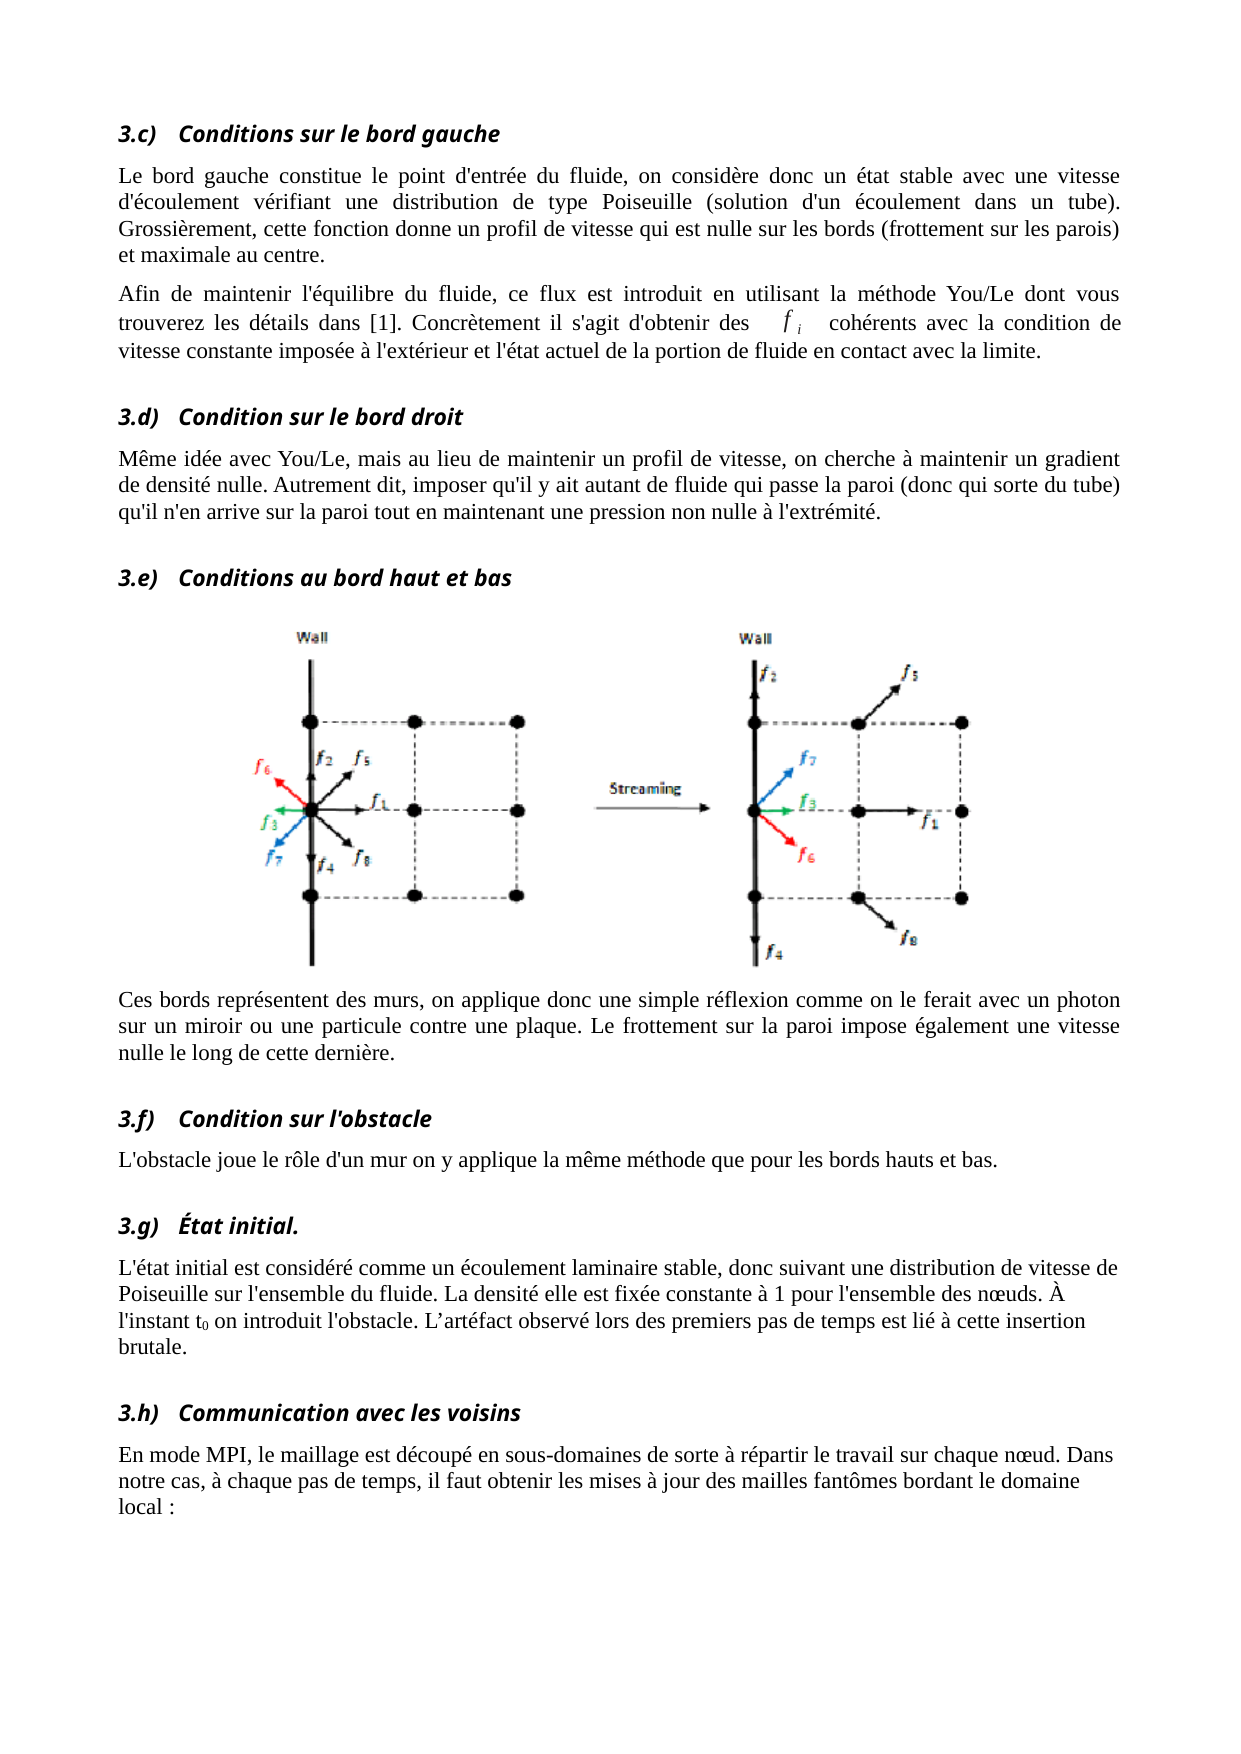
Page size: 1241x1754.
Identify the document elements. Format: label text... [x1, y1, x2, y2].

text Le bord gauche constitue le point d'entrée du fluide, on considère donc un état stable avec une vitesse d'écoulement vérifiant une distribution de type Poiseuille (solution d'un écoulement dans un tube). Grossièrement, cette fonction donne un profil de vitesse qui est nulle sur les bords (frottement sur les parois) et maximale au centre. [118, 162, 1122, 267]
subtitle État initial. [118, 1210, 1122, 1242]
text Afin de maintenir l'équilibre du fluide, ce flux est introduit en utilisant la méthode You/Le dont vous trouverez les détails dans [1]. Concrètement il s'agit d'obtenir des cohérents avec la condition de vitesse constante imposée à l'extérieur et l'état actuel de la portion de fluide en contact avec la limite. [118, 280, 1122, 364]
text Même idée avec You/Le, mais au lieu de maintenir un profil de vitesse, on cherche à maintenir un gradient de densité nulle. Autrement dit, imposer qu'il y ait autant de fluide qui passe la paroi (donc qui sorte du tube) qu'il n'en arrive sur la paroi tout en maintenant une pression non nulle à l'extrémité. [118, 445, 1122, 524]
text Ces bords représentent des murs, on applique donc une simple réflexion comme on le ferait avec un photon sur un miroir ou une particule contre une plaque. Le frottement sur la paroi impose également une vitesse nulle le long de cette dernière. [118, 605, 1122, 1065]
subtitle Conditions au bord haut et bas [118, 562, 1122, 593]
subtitle Condition sur l'obstacle [118, 1103, 1122, 1134]
subtitle Communication avec les voisins [118, 1397, 1122, 1428]
text L'obstacle joue le rôle d'un mur on y applique la même méthode que pour les bords hauts et bas. [118, 1146, 1122, 1173]
subtitle Condition sur le bord droit [118, 401, 1122, 432]
subtitle Conditions sur le bord gauche [118, 118, 1122, 149]
picture [232, 605, 1009, 987]
text En mode MPI, le maillage est découpé en sous-domaines de sorte à répartir le travail sur chaque nœud. Dans notre cas, à chaque pas de temps, il faut obtenir les mises à jour des mailles fantômes bordant le domaine local : [118, 1441, 1122, 1520]
text L'état initial est considéré comme un écoulement laminaire stable, donc suivant une distribution de vitesse de Poiseuille sur l'ensemble du fluide. La densité elle est fixée constante à 1 pour l'ensemble des nœuds. À l'instant t0 on introduit l'obstacle. L’artéfact observé lors des premiers pas de temps est lié à cette insertion brutale. [118, 1254, 1122, 1359]
